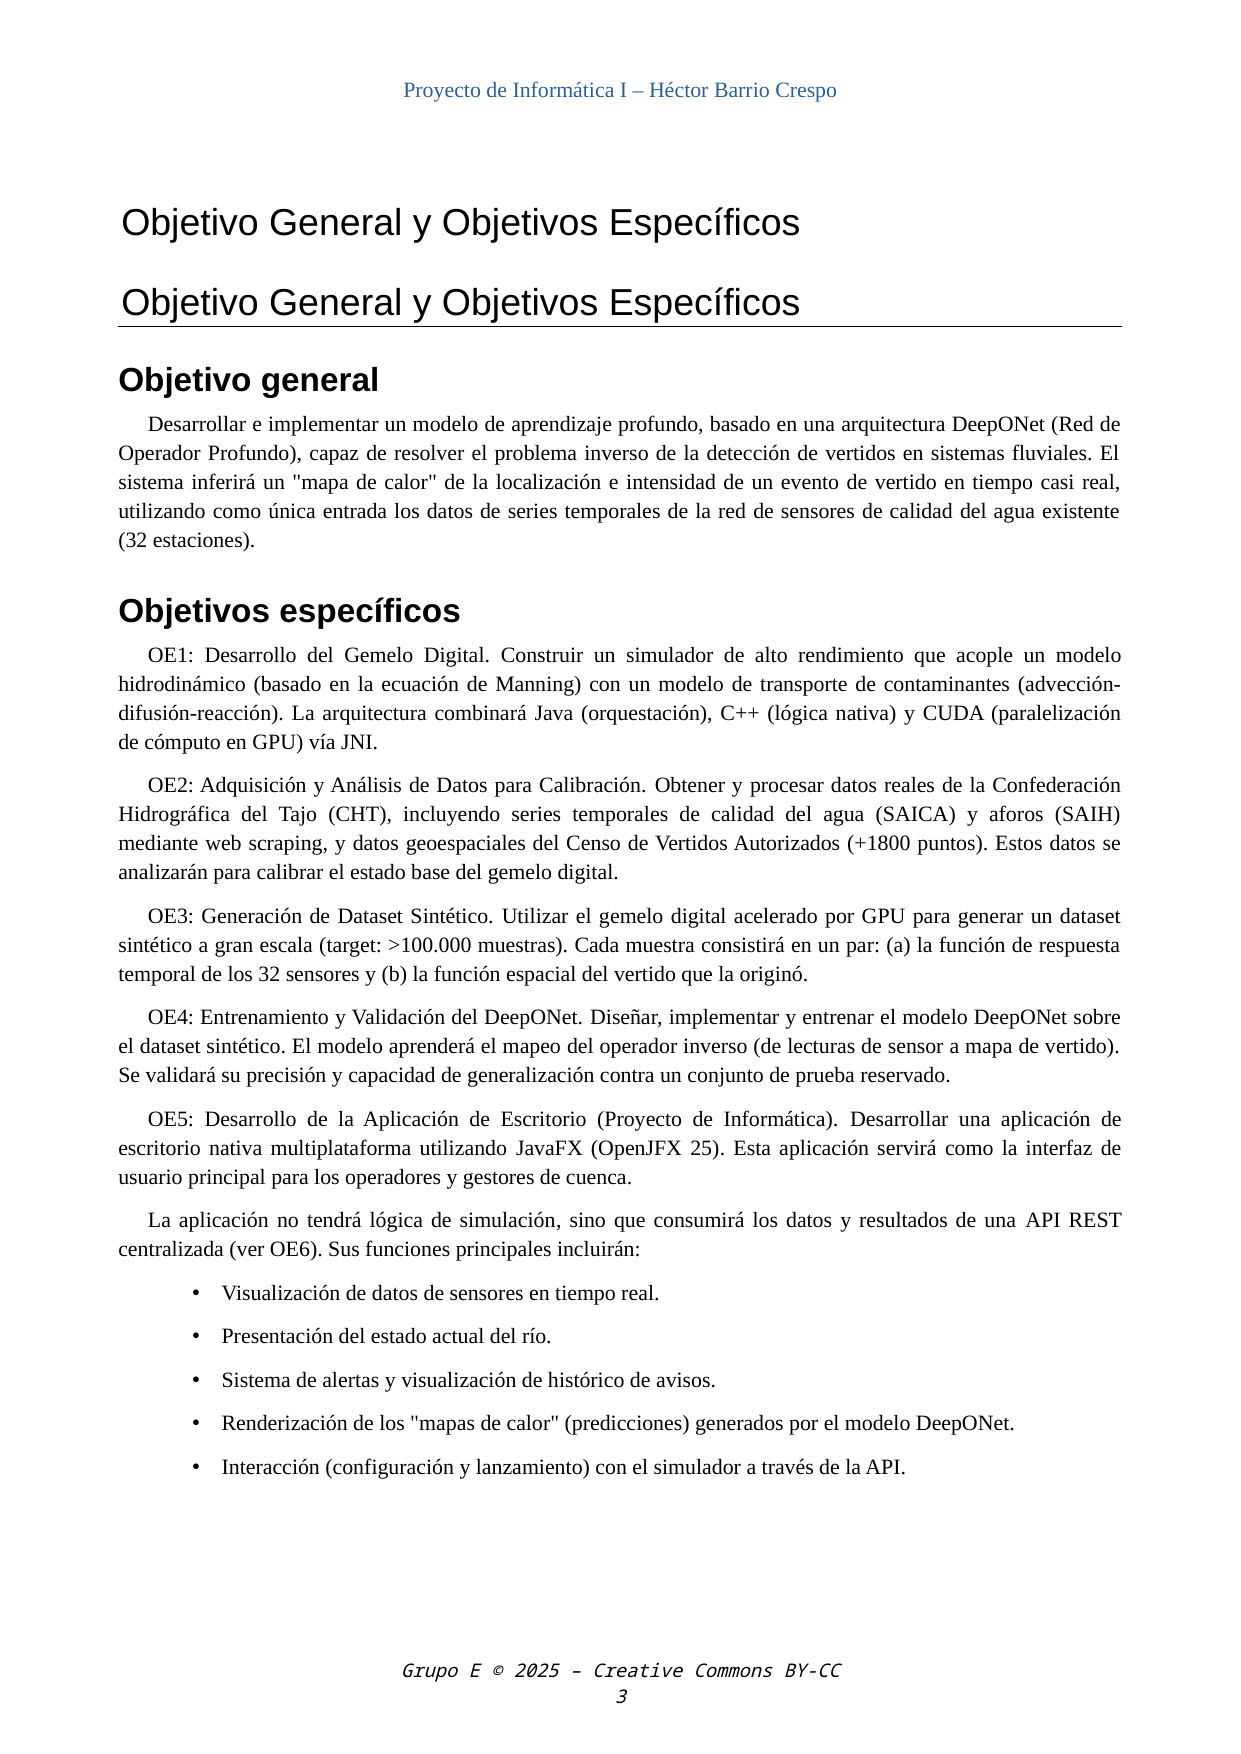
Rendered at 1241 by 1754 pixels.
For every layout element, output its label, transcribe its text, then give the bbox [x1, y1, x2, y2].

list Visualización de datos de sensores en tiempo real. [162, 1280, 1122, 1305]
text OE5: Desarrollo de la Aplicación de Escritorio (Proyecto de Informática). Desarrollar una aplicación de escritorio nativa multiplataforma utilizando JavaFX (OpenJFX 25). Esta aplicación servirá como la interfaz de usuario principal para los operadores y gestores de cuenca. [118, 1106, 1122, 1189]
text OE2: Adquisición y Análisis de Datos para Calibración. Obtener y procesar datos reales de la Confederación Hidrográfica del Tajo (CHT), incluyendo series temporales de calidad del agua (SAICA) y aforos (SAIH) mediante web scraping, y datos geoespaciales del Censo de Vertidos Autorizados (+1800 puntos). Estos datos se analizarán para calibrar el estado base del gemelo digital. [118, 772, 1122, 884]
text OE4: Entrenamiento y Validación del DeepONet. Diseñar, implementar y entrenar el modelo DeepONet sobre el dataset sintético. El modelo aprenderá el mapeo del operador inverso (de lecturas de sensor a mapa de vertido). Se validará su precisión y capacidad de generalización contra un conjunto de prueba reservado. [118, 1004, 1122, 1087]
subtitle Objetivo general [118, 360, 1122, 398]
subtitle Objetivos específicos [118, 591, 1122, 629]
subtitle Objetivo General y Objetivos Específicos [118, 277, 1122, 326]
text La aplicación no tendrá lógica de simulación, sino que consumirá los datos y resultados de una API REST centralizada (ver OE6). Sus funciones principales incluirán: [118, 1207, 1122, 1261]
list Renderización de los "mapas de calor" (predicciones) generados por el modelo DeepONet. [162, 1410, 1122, 1436]
text Desarrollar e implementar un modelo de aprendizaje profundo, basado en una arquitectura DeepONet (Red de Operador Profundo), capaz de resolver el problema inverso de la detección de vertidos en sistemas fluviales. El sistema inferirá un "mapa de calor" de la localización e intensidad de un evento de vertido en tiempo casi real, utilizando como única entrada los datos de series temporales de la red de sensores de calidad del agua existente (32 estaciones). [118, 411, 1122, 552]
text OE1: Desarrollo del Gemelo Digital. Construir un simulador de alto rendimiento que acople un modelo hidrodinámico (basado en la ecuación de Manning) con un modelo de transporte de contaminantes (advección-difusión-reacción). La arquitectura combinará Java (orquestación), C++ (lógica nativa) y CUDA (paralelización de cómputo en GPU) vía JNI. [118, 642, 1122, 754]
list Sistema de alertas y visualización de histórico de avisos. [162, 1367, 1122, 1392]
subtitle Objetivo General y Objetivos Específicos [118, 197, 1122, 243]
list Presentación del estado actual del río. [162, 1323, 1122, 1348]
list Interacción (configuración y lanzamiento) con el simulador a través de la API. [162, 1454, 1122, 1479]
text OE3: Generación de Dataset Sintético. Utilizar el gemelo digital acelerado por GPU para generar un dataset sintético a gran escala (target: >100.000 muestras). Cada muestra consistirá en un par: (a) la función de respuesta temporal de los 32 sensores y (b) la función espacial del vertido que la originó. [118, 903, 1122, 986]
